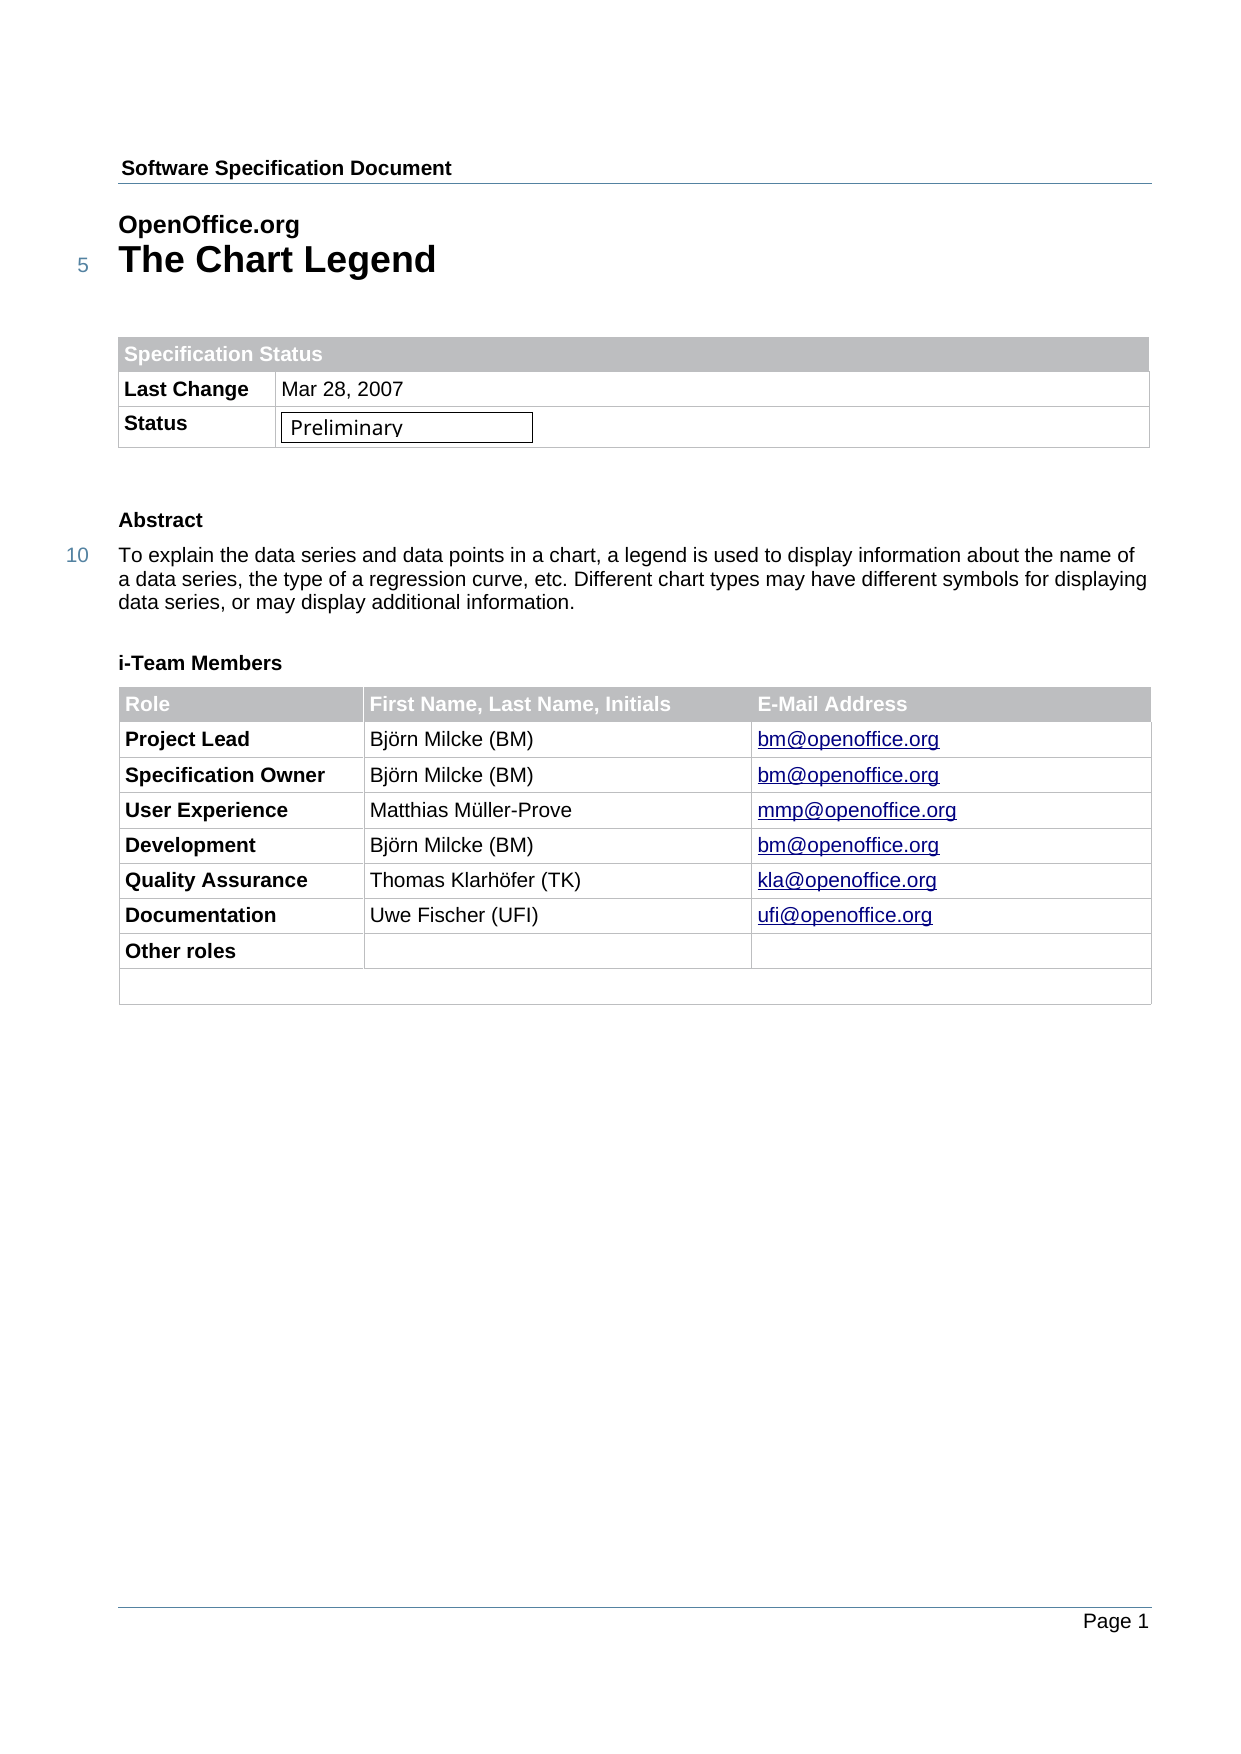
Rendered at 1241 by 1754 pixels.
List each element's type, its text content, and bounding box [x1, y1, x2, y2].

table_cell ufi@openoffice.org [752, 899, 1151, 933]
text To explain the data series and data points in a chart, a legend is used to display information about the name of a data series, the type of a regression curve, etc. Different chart types may have different symbols for displaying data series, or may display additional information. [118, 544, 1152, 614]
table_cell Specification Owner [120, 758, 363, 792]
text The Chart Legend [118, 239, 1152, 281]
table_cell Björn Milcke (BM) [365, 829, 751, 863]
text OpenOffice.org [118, 211, 1152, 239]
table_header Role [119, 687, 363, 722]
table_cell Documentation [120, 899, 363, 933]
table_header Specification Status [118, 337, 1149, 371]
table_cell kla@openoffice.org [752, 864, 1151, 898]
subtitle Abstract [118, 508, 1152, 531]
table_cell bm@openoffice.org [752, 758, 1151, 792]
table_cell <First Name, Last Name (Initials)> [365, 934, 751, 968]
table_cell mmp@openoffice.org [752, 793, 1151, 828]
subtitle i-Team Members [118, 651, 1152, 674]
table_cell Project Lead [120, 722, 363, 757]
table_cell Thomas Klarhöfer (TK) [365, 864, 751, 898]
table_cell bm@openoffice.org [752, 722, 1151, 757]
table_cell Other roles [120, 934, 363, 968]
table_cell Björn Milcke (BM) [365, 758, 751, 792]
table_cell <State reason here, if one role is not represented in i-Team.> [120, 969, 1151, 1004]
table_cell PRELIMINARY status is the initial conception of a specification. STANDARD A specification with status Standard is considered to be stable and has the approval of the i-Team. OBSOLETE An Obsolete specification is a specification that has been identified unnecessary. For example due to; technology changes or changes in other standards or specifications. [276, 407, 1149, 447]
table_header E-Mail Address [751, 687, 1151, 722]
table_cell bm@openoffice.org [752, 829, 1151, 863]
table_cell Quality Assurance [120, 864, 363, 898]
table_cell Uwe Fischer (UFI) [365, 899, 751, 933]
table_cell Björn Milcke (BM) [365, 722, 751, 757]
table_cell User Experience [120, 793, 363, 828]
table_cell Last Change [119, 372, 275, 406]
table_header First Name, Last Name, Initials [364, 687, 751, 722]
text Software Specification Document [118, 154, 1152, 183]
table_cell Mar 28, 2007 [276, 372, 1149, 406]
table_cell <User@openoffice.org> [752, 934, 1151, 968]
table_cell Status [119, 407, 275, 447]
table_cell Matthias Müller-Prove [365, 793, 751, 828]
table_cell Development [120, 829, 363, 863]
